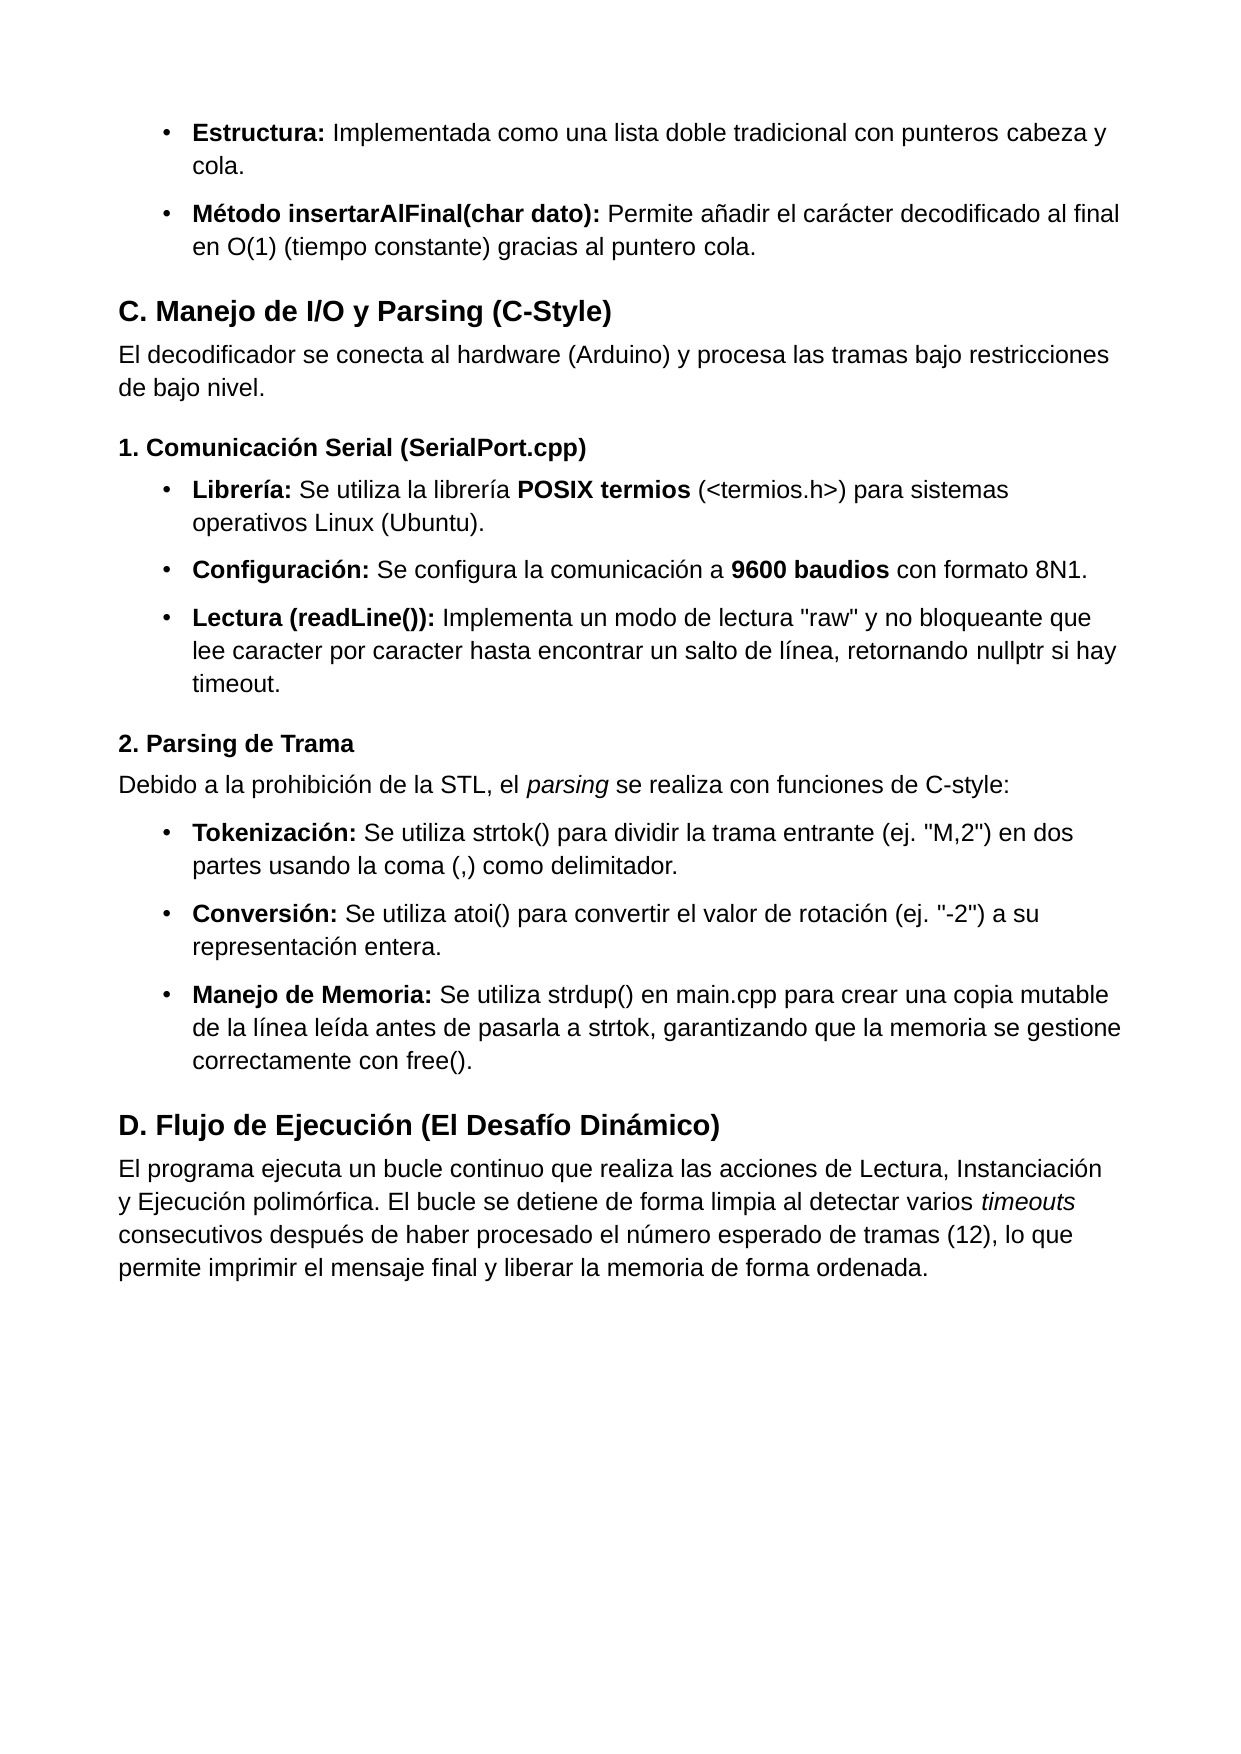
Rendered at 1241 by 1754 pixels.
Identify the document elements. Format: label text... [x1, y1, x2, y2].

list Conversión: Se utiliza atoi() para convertir el valor de rotación (ej. "-2") a su representación entera. [162, 899, 1122, 961]
list Estructura: Implementada como una lista doble tradicional con punteros cabeza y cola. [162, 118, 1122, 180]
text Debido a la prohibición de la STL, el parsing se realiza con funciones de C-style: [118, 771, 1122, 799]
list Método insertarAlFinal(char dato): Permite añadir el carácter decodificado al final en O(1) (tiempo constante) gracias al puntero cola. [162, 199, 1122, 261]
subtitle 2. Parsing de Trama [118, 729, 1122, 758]
subtitle D. Flujo de Ejecución (El Desafío Dinámico) [118, 1108, 1122, 1141]
text El decodificador se conecta al hardware (Arduino) y procesa las tramas bajo restricciones de bajo nivel. [118, 340, 1122, 402]
subtitle 1. Comunicación Serial (SerialPort.cpp) [118, 433, 1122, 462]
subtitle C. Manejo de I/O y Parsing (C-Style) [118, 294, 1122, 328]
list Lectura (readLine()): Implementa un modo de lectura "raw" y no bloqueante que lee caracter por caracter hasta encontrar un salto de línea, retornando nullptr si hay timeout. [162, 603, 1122, 698]
list Librería: Se utiliza la librería POSIX termios (<termios.h>) para sistemas operativos Linux (Ubuntu). [162, 474, 1122, 536]
list Tokenización: Se utiliza strtok() para dividir la trama entrante (ej. "M,2") en dos partes usando la coma (,) como delimitador. [162, 818, 1122, 880]
list Configuración: Se configura la comunicación a 9600 baudios con formato 8N1. [162, 555, 1122, 584]
list Manejo de Memoria: Se utiliza strdup() en main.cpp para crear una copia mutable de la línea leída antes de pasarla a strtok, garantizando que la memoria se gestione correctamente con free(). [162, 979, 1122, 1074]
text El programa ejecuta un bucle continuo que realiza las acciones de Lectura, Instanciación y Ejecución polimórfica. El bucle se detiene de forma limpia al detectar varios timeouts consecutivos después de haber procesado el número esperado de tramas (12), lo que permite imprimir el mensaje final y liberar la memoria de forma ordenada. [118, 1154, 1122, 1282]
